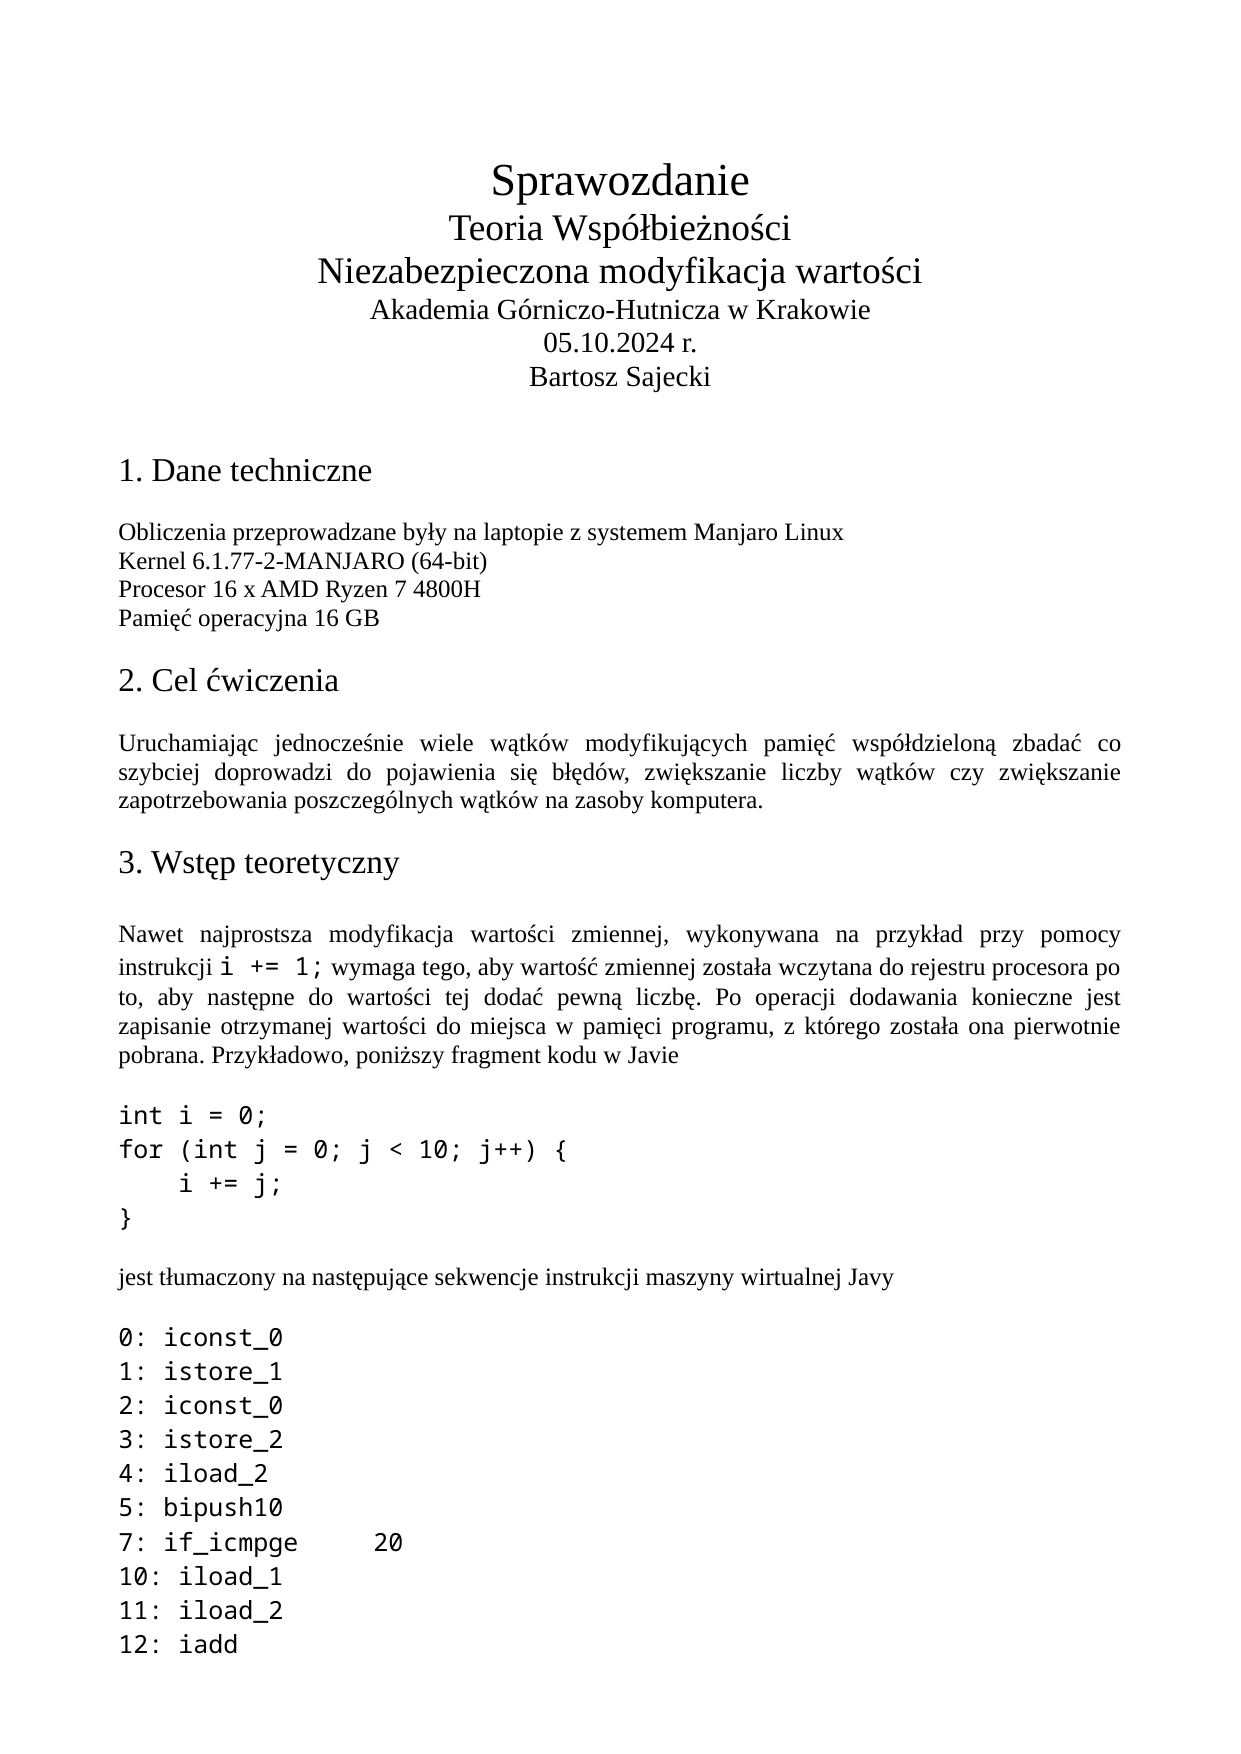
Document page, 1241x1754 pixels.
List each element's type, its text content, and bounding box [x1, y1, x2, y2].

text Sprawozdanie [118, 153, 1122, 206]
text 3: istore_2 [118, 1422, 1122, 1456]
text i += j; [118, 1165, 1122, 1199]
text 11: iload_2 [118, 1592, 1122, 1626]
text Pamięć operacyjna 16 GB [118, 603, 1122, 632]
text 0: iconst_0 [118, 1320, 1122, 1354]
text } [118, 1199, 1122, 1233]
text Nawet najprostsza modyfikacja wartości zmiennej, wykonywana na przykład przy pomocy instrukcji i += 1; wymaga tego, aby wartość zmiennej została wczytana do rejestru procesora po to, aby następne do wartości tej dodać pewną liczbę. Po operacji dodawania konieczne jest zapisanie otrzymanej wartości do miejsca w pamięci programu, z którego została ona pierwotnie pobrana. Przykładowo, poniższy fragment kodu w Javie [118, 919, 1122, 1068]
text Uruchamiając jednocześnie wiele wątków modyfikujących pamięć współdzieloną zbadać co szybciej doprowadzi do pojawienia się błędów, zwiększanie liczby wątków czy zwiększanie zapotrzebowania poszczególnych wątków na zasoby komputera. [118, 728, 1122, 814]
text 1: istore_1 [118, 1354, 1122, 1388]
text Niezabezpieczona modyfikacja wartości [118, 249, 1122, 292]
text 05.10.2024 r. [118, 325, 1122, 359]
text 2: iconst_0 [118, 1388, 1122, 1422]
text Bartosz Sajecki [118, 359, 1122, 392]
text jest tłumaczony na następujące sekwencje instrukcji maszyny wirtualnej Javy [118, 1262, 1122, 1291]
text Obliczenia przeprowadzane były na laptopie z systemem Manjaro Linux [118, 517, 1122, 546]
text 2. Cel ćwiczenia [118, 661, 1122, 699]
text 3. Wstęp teoretyczny [118, 843, 1122, 881]
text 5: bipush10 [118, 1490, 1122, 1524]
text Teoria Współbieżności [118, 206, 1122, 249]
text 12: iadd [118, 1626, 1122, 1660]
text 7: if_icmpge 20 [118, 1524, 1122, 1558]
text Akademia Górniczo-Hutnicza w Krakowie [118, 292, 1122, 325]
text 4: iload_2 [118, 1456, 1122, 1490]
text Procesor 16 x AMD Ryzen 7 4800H [118, 574, 1122, 603]
text 1. Dane techniczne [118, 450, 1122, 488]
text Kernel 6.1.77-2-MANJARO (64-bit) [118, 546, 1122, 574]
text int i = 0; [118, 1097, 1122, 1131]
text 10: iload_1 [118, 1558, 1122, 1592]
text for (int j = 0; j < 10; j++) { [118, 1131, 1122, 1165]
